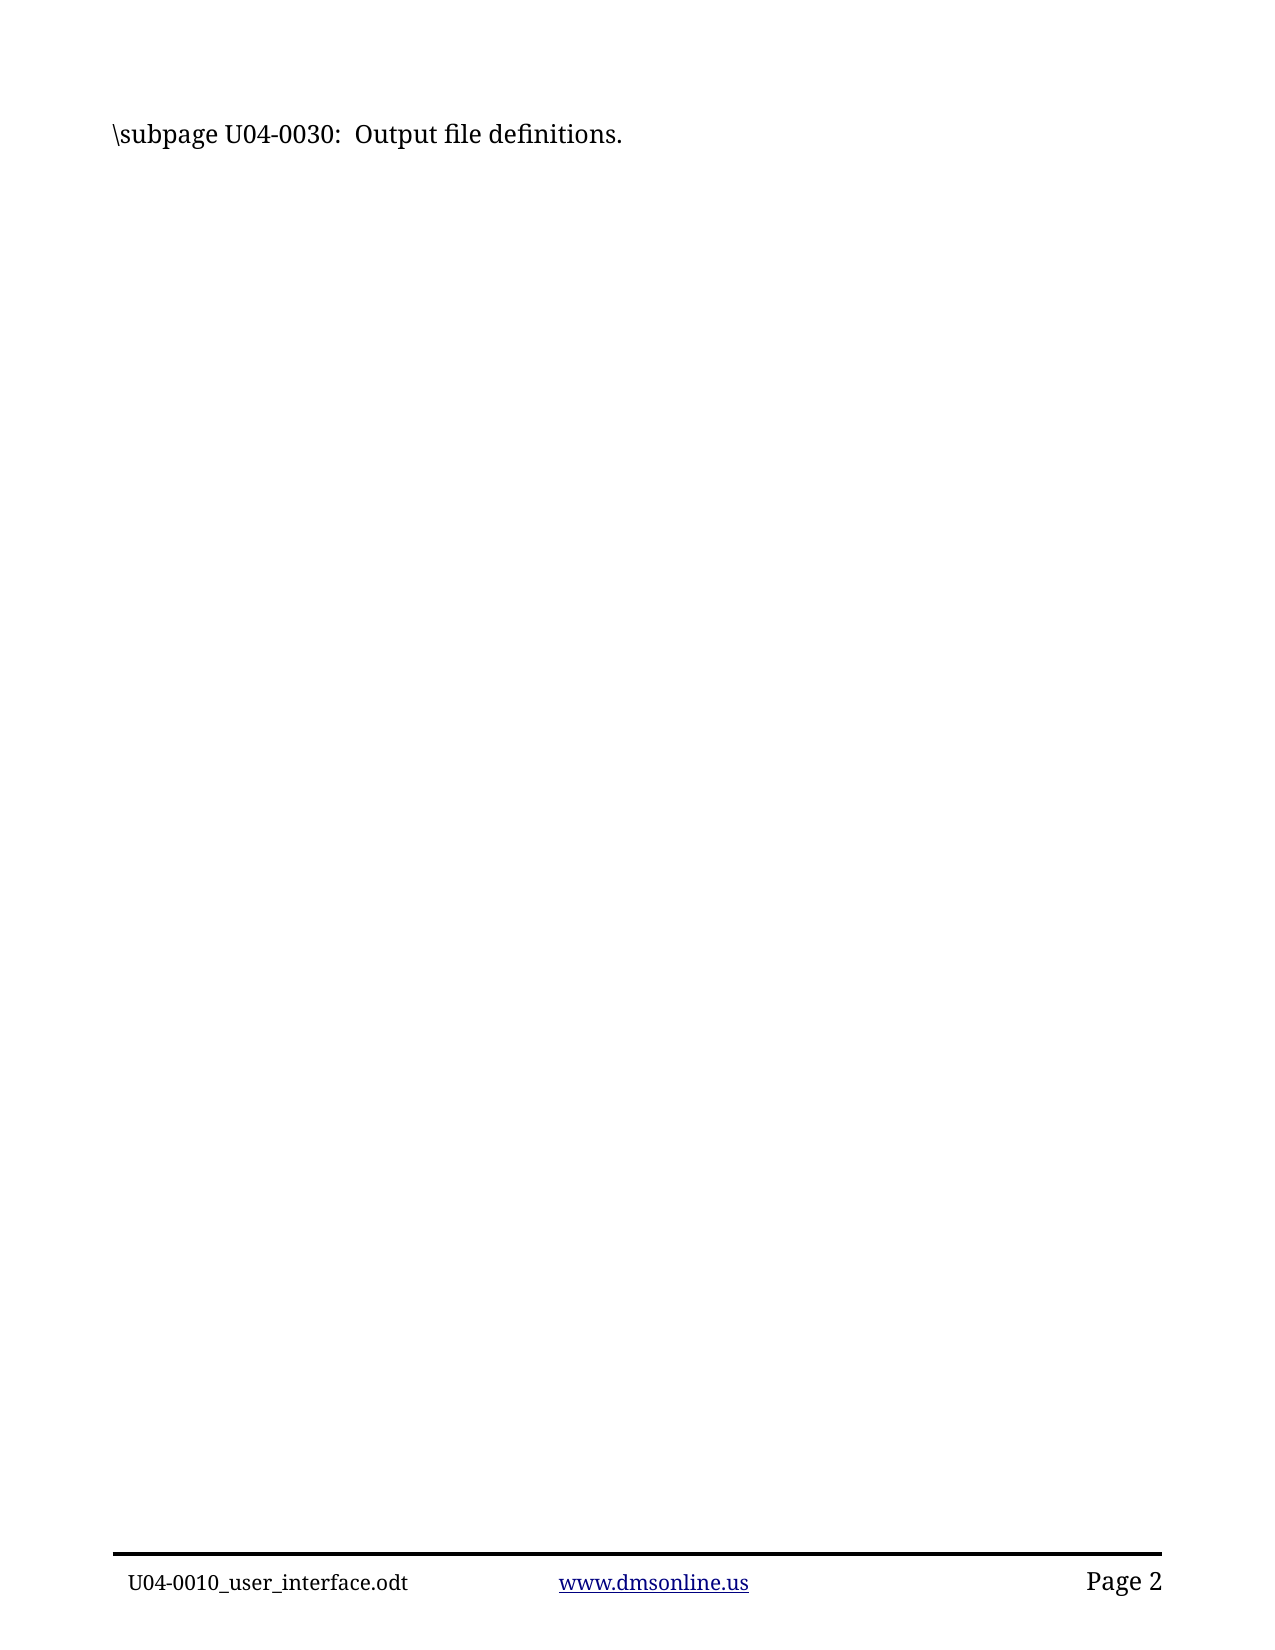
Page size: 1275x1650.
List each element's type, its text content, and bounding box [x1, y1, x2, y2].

text \subpage U04-0030: Output file definitions. [112, 117, 1162, 151]
